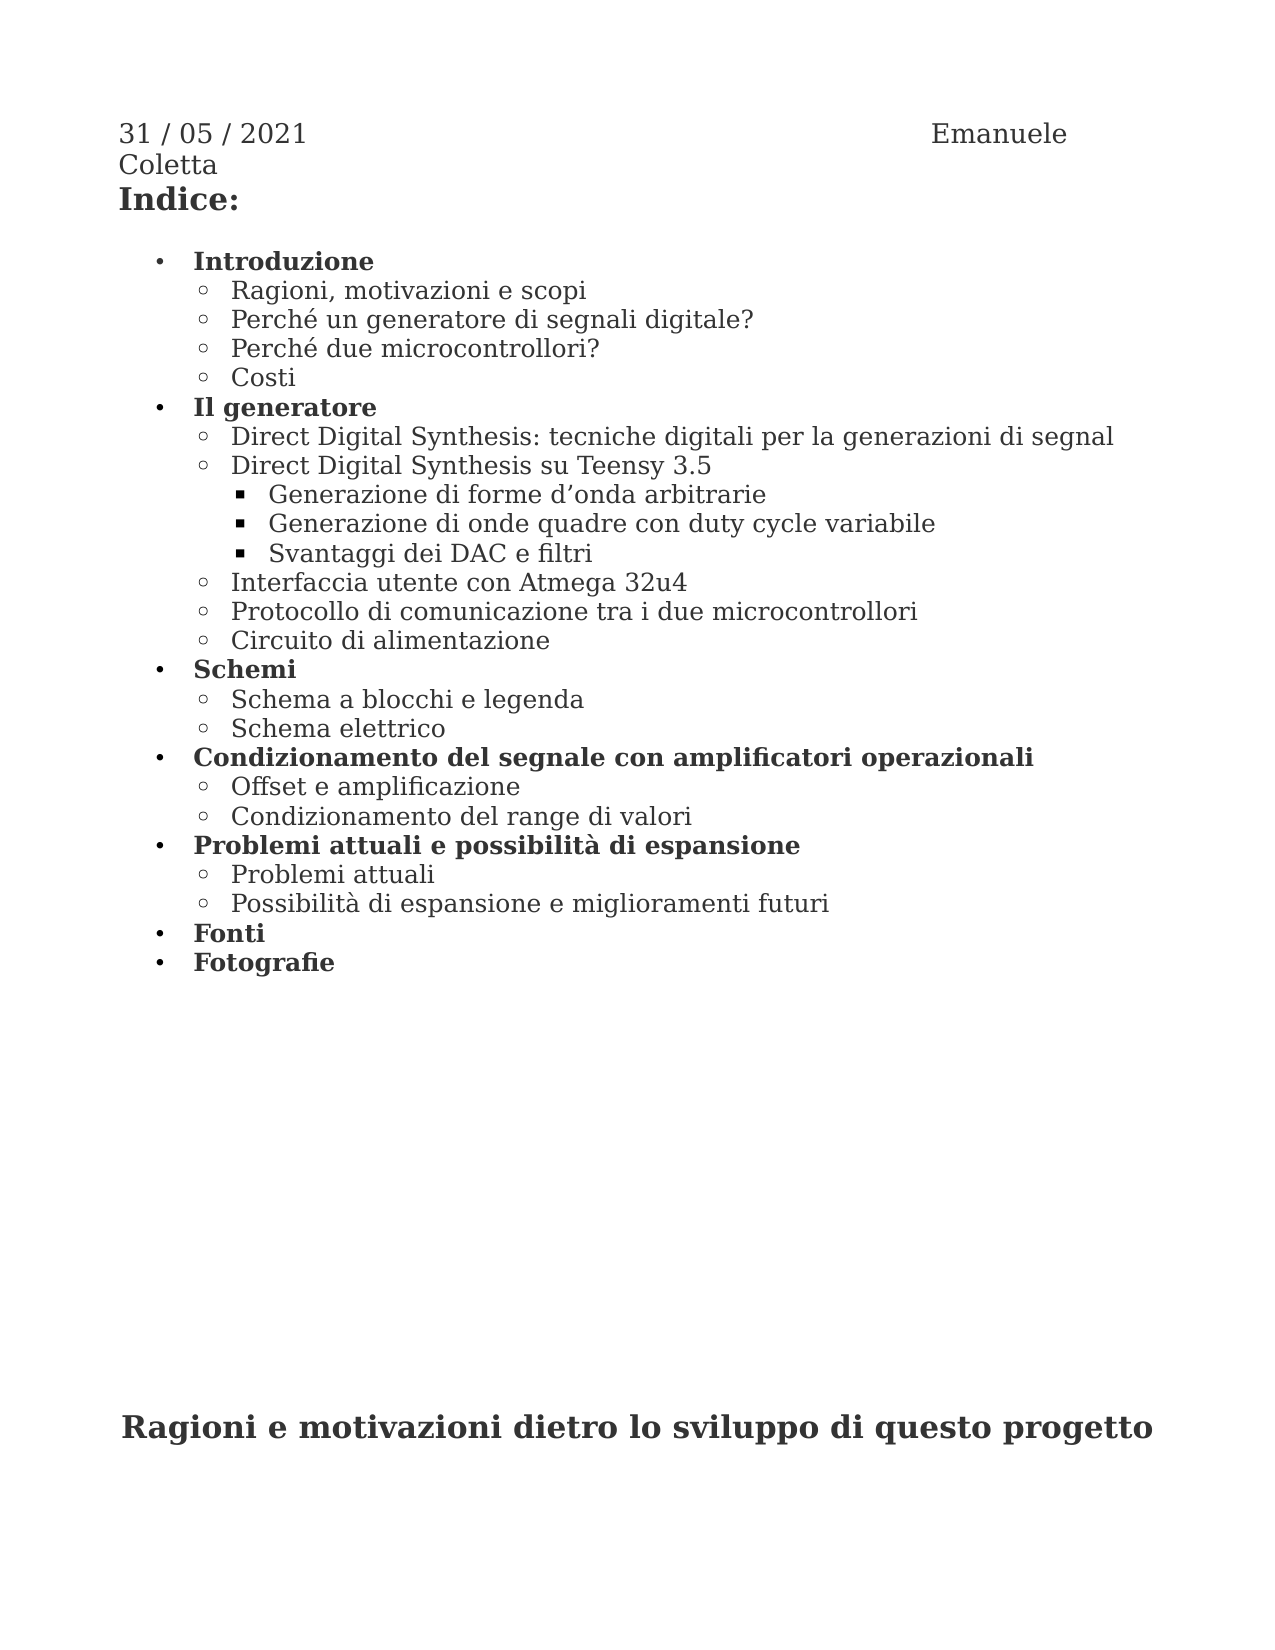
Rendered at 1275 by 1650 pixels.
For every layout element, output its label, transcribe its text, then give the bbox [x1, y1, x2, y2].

list Ragioni, motivazioni e scopi [193, 276, 1157, 305]
list Il generatore [156, 393, 1157, 422]
text Indice: [118, 181, 1157, 218]
list Generazione di forme d’onda arbitrarie [231, 481, 1157, 510]
list Offset e amplificazione [193, 773, 1157, 802]
list Problemi attuali e possibilità di espansione [156, 831, 1157, 860]
list Interfaccia utente con Atmega 32u4 [193, 568, 1157, 597]
list Possibilità di espansione e miglioramenti futuri [193, 889, 1157, 919]
list Direct Digital Synthesis: tecniche digitali per la generazioni di segnal [193, 422, 1157, 451]
text 31 / 05 / 2021 Emanuele Coletta [118, 118, 1157, 181]
list Generazione di onde quadre con duty cycle variabile [231, 510, 1157, 539]
list Perché un generatore di segnali digitale? [193, 305, 1157, 334]
list Introduzione [156, 247, 1157, 276]
list Condizionamento del range di valori [193, 802, 1157, 831]
list Svantaggi dei DAC e filtri [231, 539, 1157, 568]
list Condizionamento del segnale con amplificatori operazionali [156, 743, 1157, 773]
list Fonti [156, 919, 1157, 948]
list Fotografie [156, 948, 1157, 977]
list Costi [193, 364, 1157, 393]
list Schema a blocchi e legenda [193, 685, 1157, 714]
list Circuito di alimentazione [193, 626, 1157, 656]
list Protocollo di comunicazione tra i due microcontrollori [193, 597, 1157, 626]
text Ragioni e motivazioni dietro lo sviluppo di questo progetto [118, 1409, 1157, 1445]
list Problemi attuali [193, 860, 1157, 889]
list Direct Digital Synthesis su Teensy 3.5 [193, 451, 1157, 481]
list Perché due microcontrollori? [193, 334, 1157, 364]
list Schema elettrico [193, 714, 1157, 743]
list Schemi [156, 656, 1157, 685]
